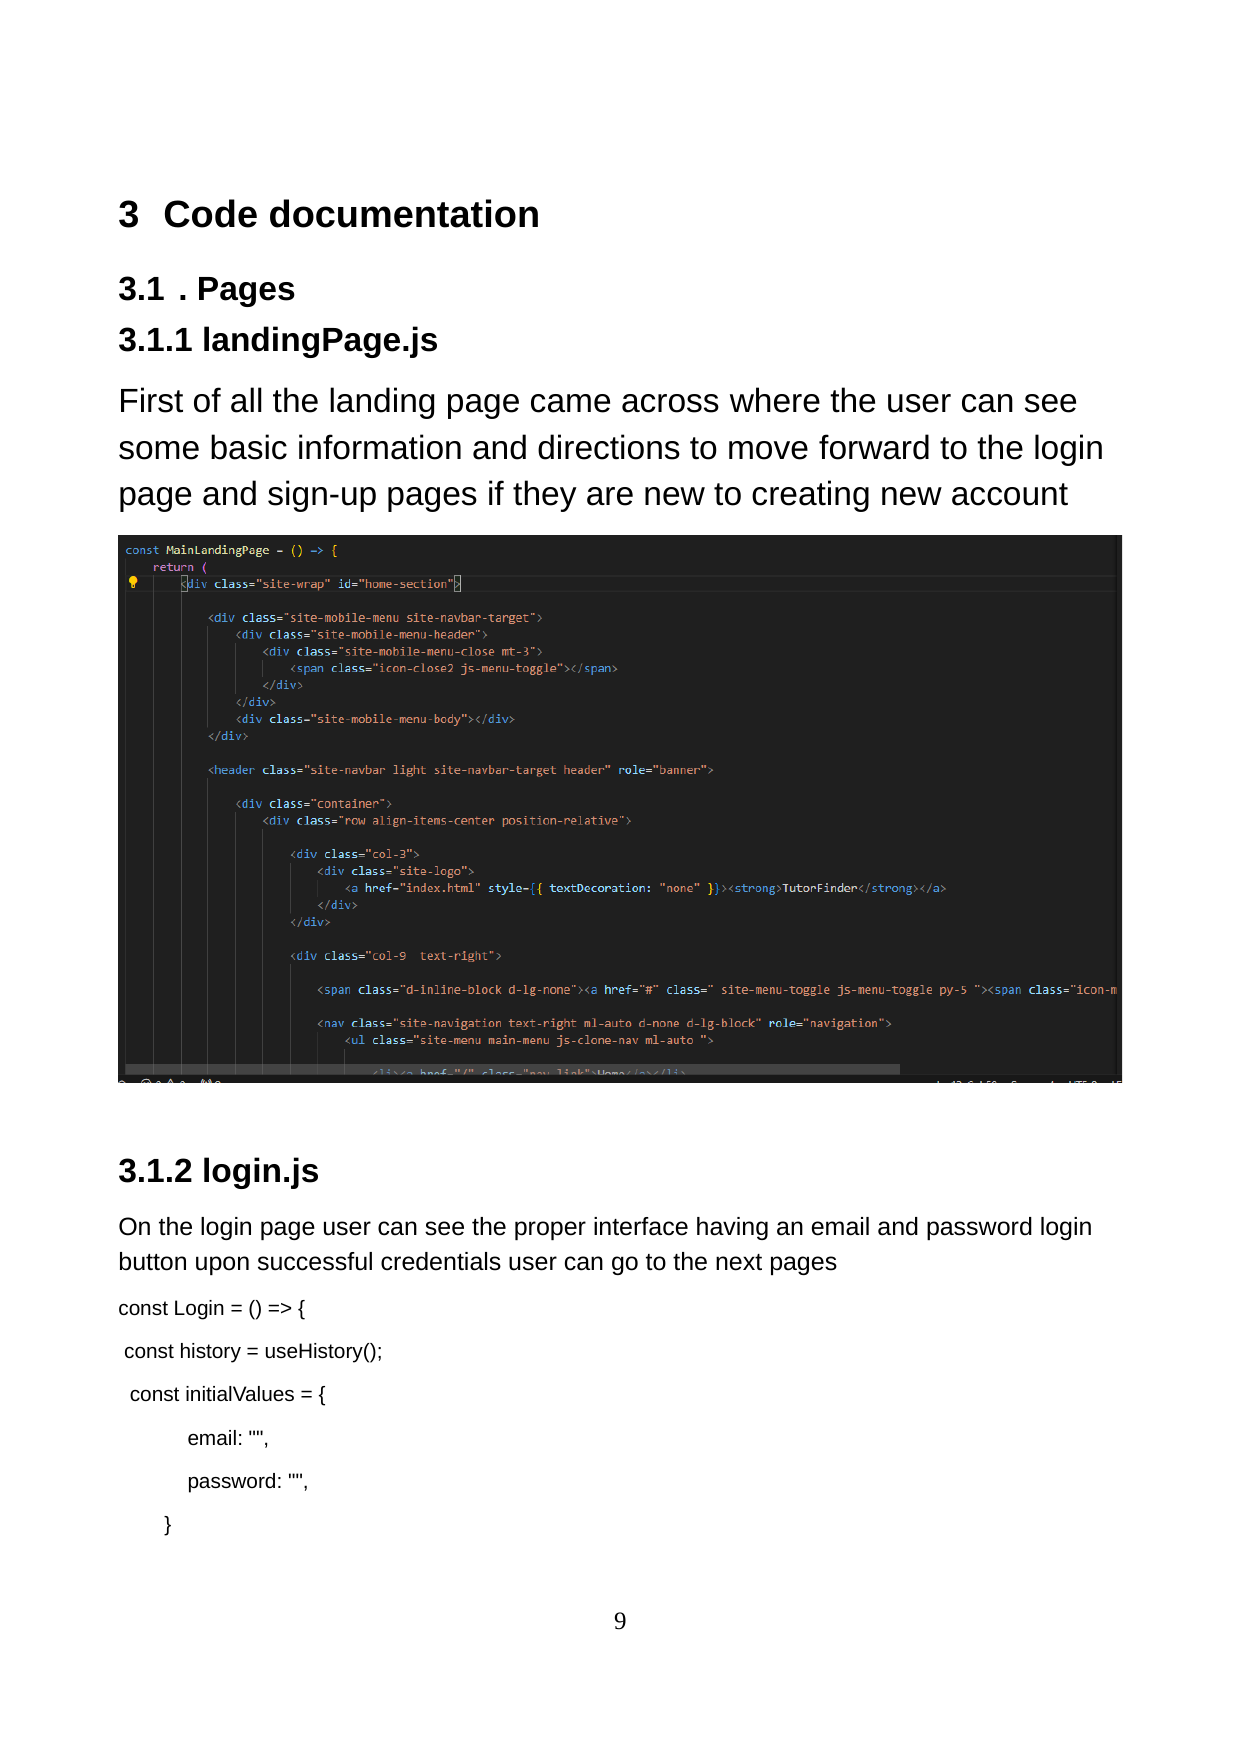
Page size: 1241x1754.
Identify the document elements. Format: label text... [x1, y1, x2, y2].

text 3.1.2 login.js [118, 1151, 1122, 1190]
text const Login = () => { [118, 1296, 1122, 1319]
text First of all the landing page came across where the user can see some basic information and directions to move forward to the login page and sign-up pages if they are new to creating new account [118, 381, 1122, 513]
text const history = useHistory(); [118, 1339, 1122, 1363]
text 3.1.1 landingPage.js [118, 320, 1122, 359]
text password: "", [118, 1469, 1122, 1493]
subtitle . Pages [118, 269, 1122, 308]
text } [118, 1512, 1122, 1536]
text On the login page user can see the proper interface having an email and password login button upon successful credentials user can go to the next pages [118, 1212, 1122, 1275]
picture [118, 535, 1123, 1083]
subtitle Code documentation [118, 192, 1122, 236]
text email: "", [118, 1426, 1122, 1449]
text const initialValues = { [118, 1382, 1122, 1406]
